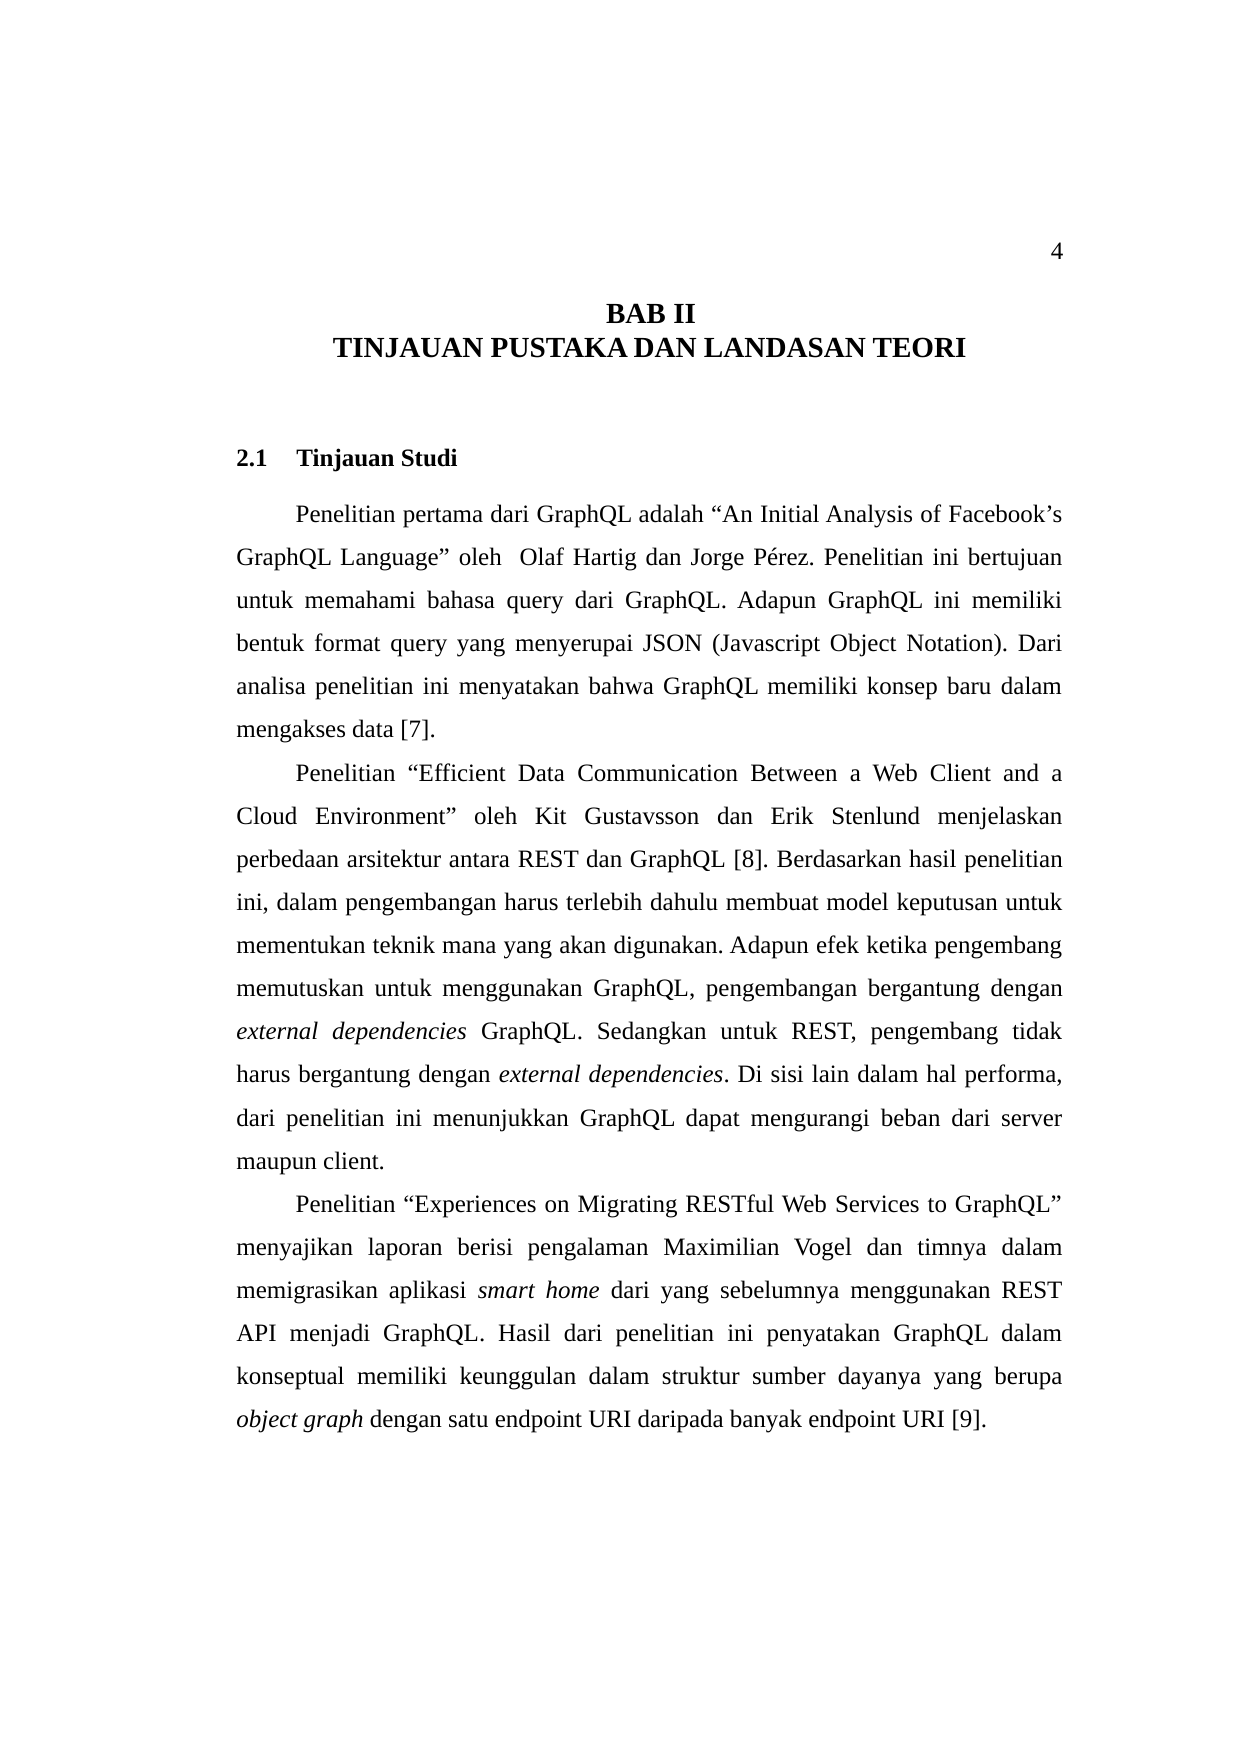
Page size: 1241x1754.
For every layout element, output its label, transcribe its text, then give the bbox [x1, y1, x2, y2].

text Penelitian “Efficient Data Communication Between a Web Client and a Cloud Environment” oleh Kit Gustavsson dan Erik Stenlund menjelaskan perbedaan arsitektur antara REST dan GraphQL [8]. Berdasarkan hasil penelitian ini, dalam pengembangan harus terlebih dahulu membuat model keputusan untuk mementukan teknik mana yang akan digunakan. Adapun efek ketika pengembang memutuskan untuk menggunakan GraphQL, pengembangan bergantung dengan external dependencies GraphQL. Sedangkan untuk REST, pengembang tidak harus bergantung dengan external dependencies. Di sisi lain dalam hal performa, dari penelitian ini menunjukkan GraphQL dapat mengurangi beban dari server maupun client. [236, 758, 1063, 1174]
text Penelitian pertama dari GraphQL adalah “An Initial Analysis of Facebook’s GraphQL Language” oleh Olaf Hartig dan Jorge Pérez. Penelitian ini bertujuan untuk memahami bahasa query dari GraphQL. Adapun GraphQL ini memiliki bentuk format query yang menyerupai JSON (Javascript Object Notation). Dari analisa penelitian ini menyatakan bahwa GraphQL memiliki konsep baru dalam mengakses data [7]. [236, 499, 1063, 743]
subtitle BAB II TINJAUAN PUSTAKA DAN LANDASAN TEORI [236, 296, 1063, 363]
subtitle Tinjauan Studi [236, 443, 1063, 472]
text Penelitian “Experiences on Migrating RESTful Web Services to GraphQL” menyajikan laporan berisi pengalaman Maximilian Vogel dan timnya dalam memigrasikan aplikasi smart home dari yang sebelumnya menggunakan REST API menjadi GraphQL. Hasil dari penelitian ini penyatakan GraphQL dalam konseptual memiliki keunggulan dalam struktur sumber dayanya yang berupa object graph dengan satu endpoint URI daripada banyak endpoint URI [9]. [236, 1189, 1063, 1433]
